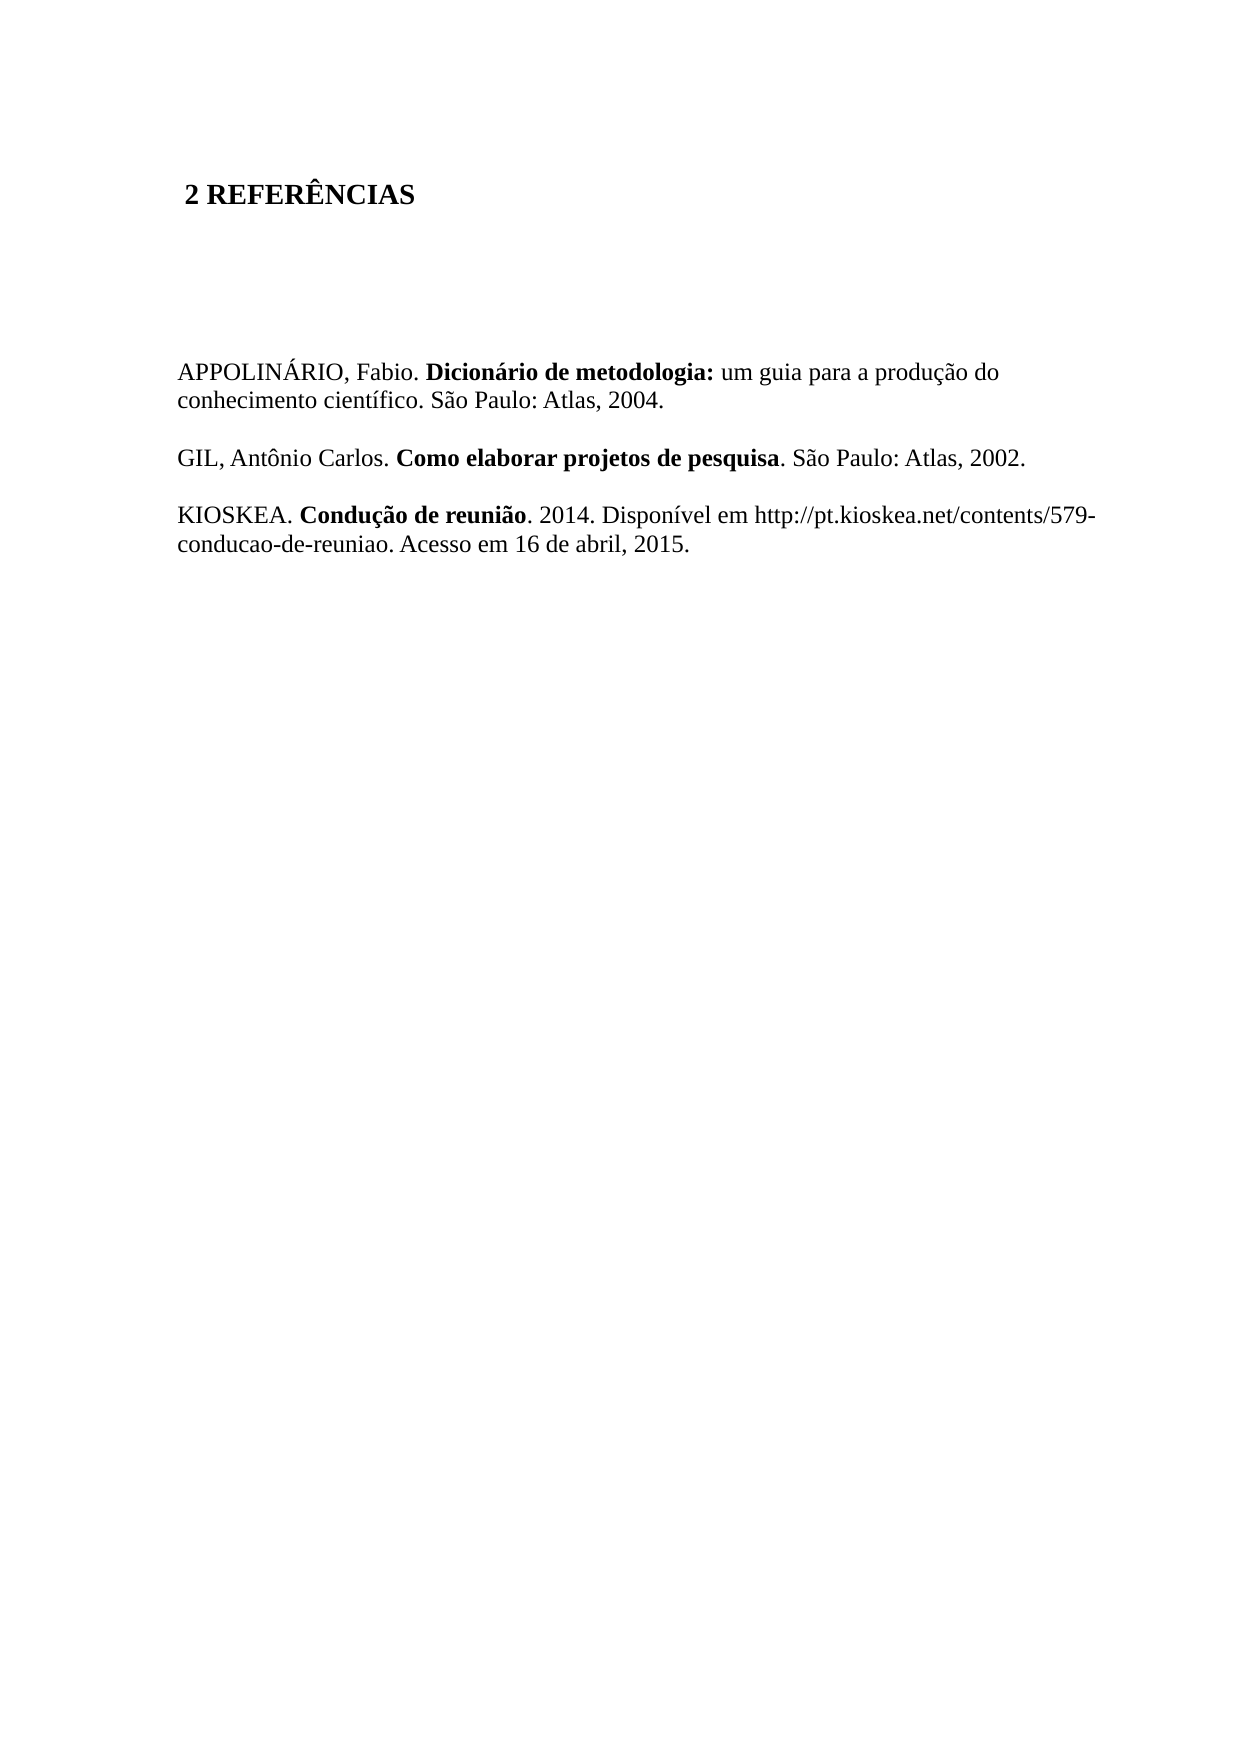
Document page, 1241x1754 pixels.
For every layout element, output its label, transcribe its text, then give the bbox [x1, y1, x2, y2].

text KIOSKEA. Condução de reunião. 2014. Disponível em http://pt.kioskea.net/contents/579-conducao-de-reuniao. Acesso em 16 de abril, 2015. [177, 500, 1122, 558]
title Referências [177, 177, 1122, 211]
text GIL, Antônio Carlos. Como elaborar projetos de pesquisa. São Paulo: Atlas, 2002. [177, 443, 1122, 472]
text APPOLINÁRIO, Fabio. Dicionário de metodologia: um guia para a produção do conhecimento científico. São Paulo: Atlas, 2004. [177, 357, 1122, 414]
